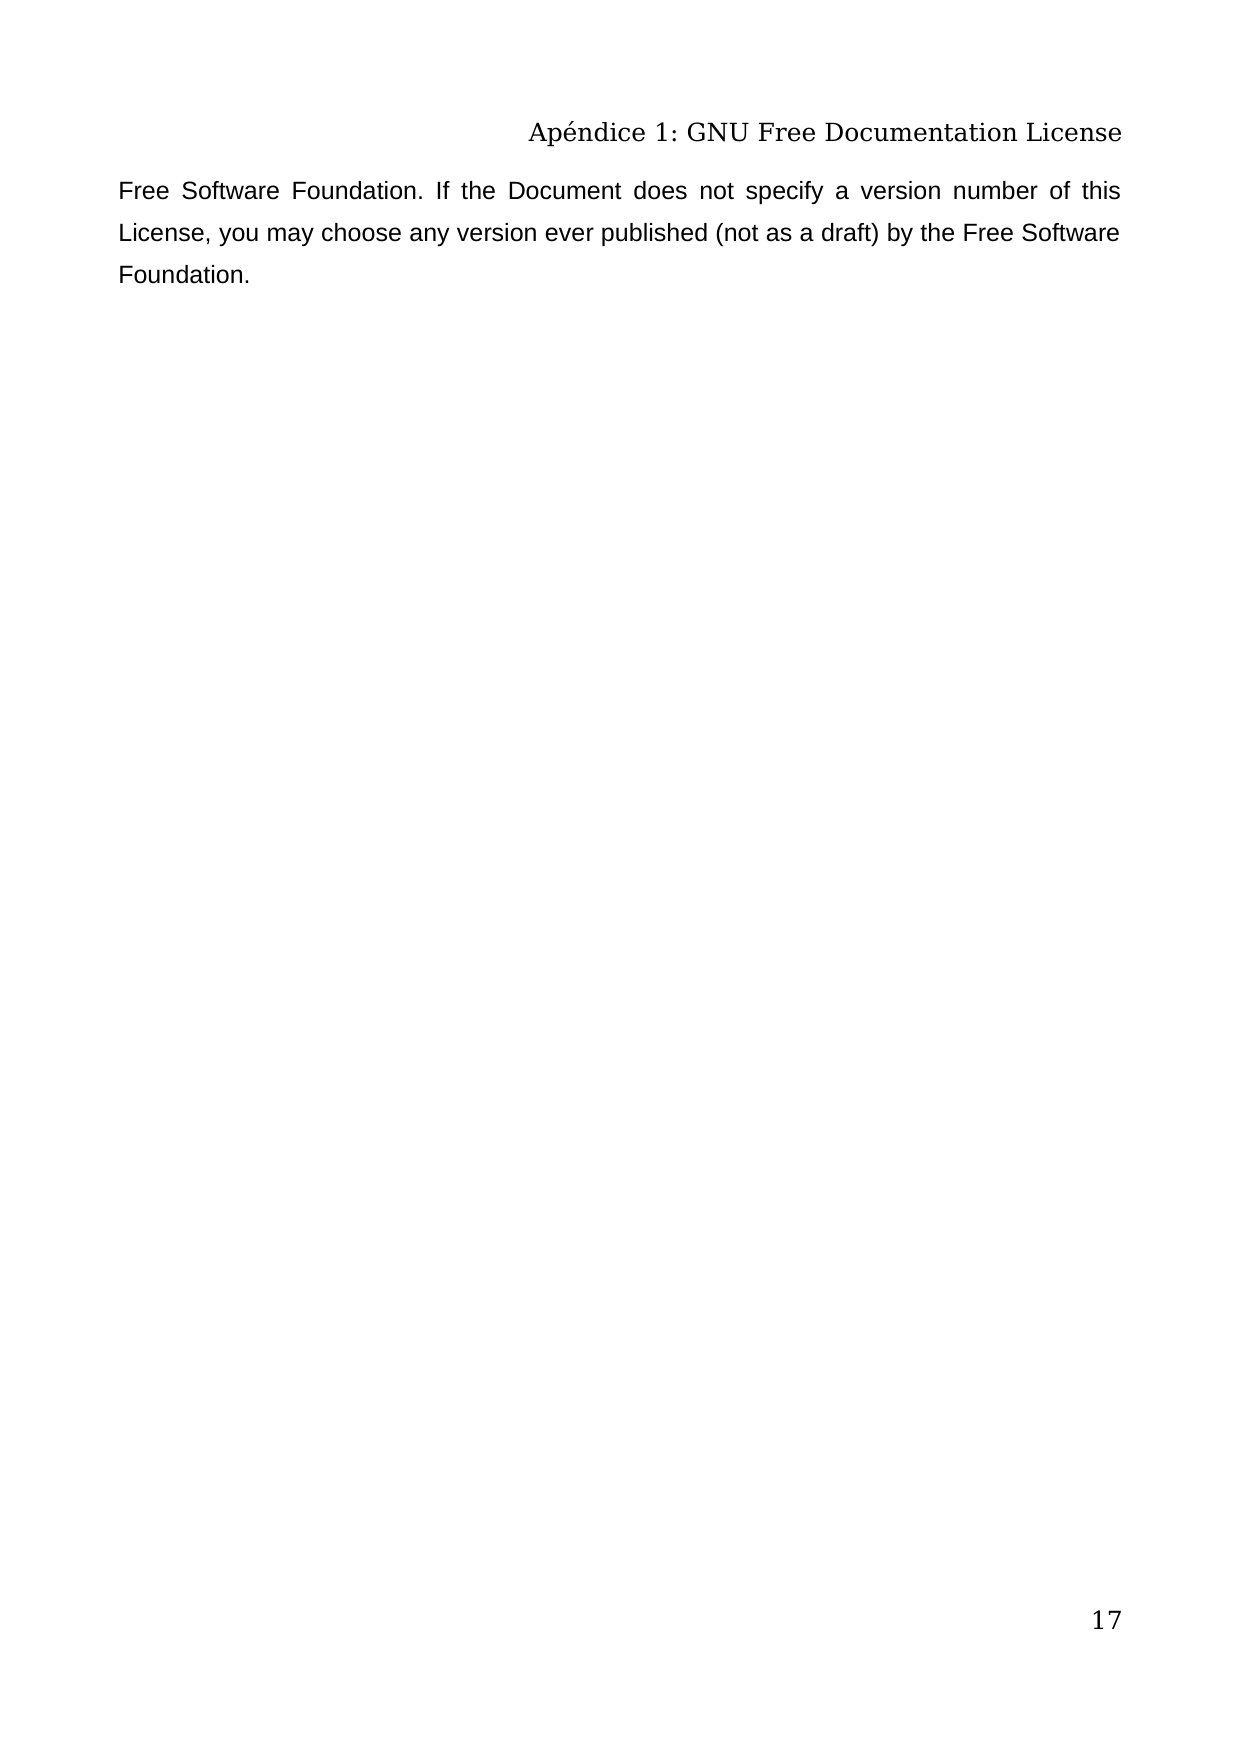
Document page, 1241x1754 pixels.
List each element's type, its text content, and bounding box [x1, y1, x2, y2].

text Free Software Foundation. If the Document does not specify a version number of this License, you may choose any version ever published (not as a draft) by the Free Software Foundation. [118, 177, 1122, 289]
